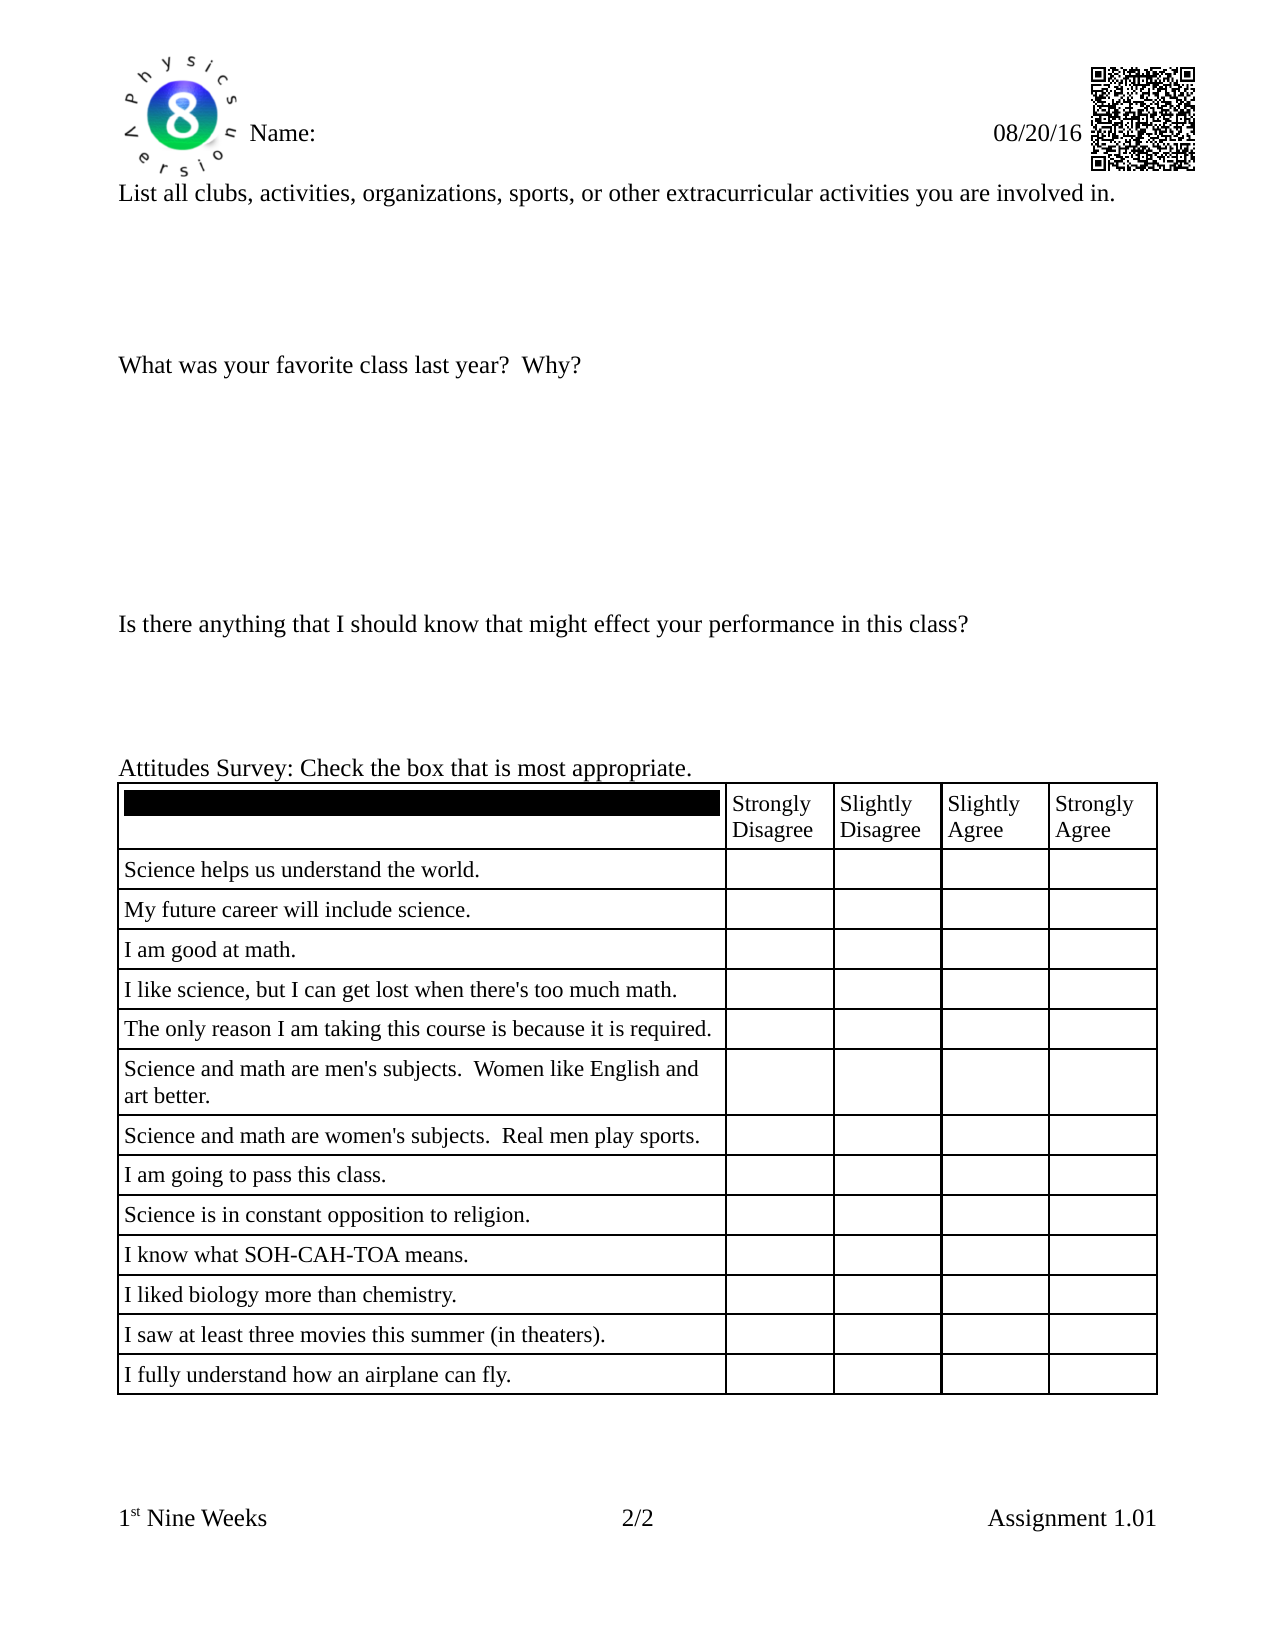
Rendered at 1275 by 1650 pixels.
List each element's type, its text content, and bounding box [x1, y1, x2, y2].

table_cell [835, 1116, 940, 1154]
table_cell [1050, 1355, 1156, 1393]
table_header Slightly Agree [943, 784, 1048, 848]
table_header [119, 784, 725, 848]
table_cell [727, 1050, 833, 1114]
table_cell [943, 1355, 1048, 1393]
table_cell [943, 890, 1048, 928]
table_cell My future career will include science. [119, 890, 725, 928]
table_cell [943, 930, 1048, 968]
table_cell [1050, 1010, 1156, 1048]
table_cell [835, 890, 940, 928]
table_cell [727, 1276, 833, 1313]
table_cell [943, 1236, 1048, 1273]
table_cell [727, 1010, 833, 1048]
table_cell I am going to pass this class. [119, 1156, 725, 1194]
table_cell Science helps us understand the world. [119, 850, 725, 888]
table_cell [943, 1276, 1048, 1313]
table_cell [835, 970, 940, 1008]
table_cell [835, 1355, 940, 1393]
table_cell I like science, but I can get lost when there's too much math. [119, 970, 725, 1008]
picture [1082, 58, 1203, 179]
table_cell [727, 930, 833, 968]
table_cell [835, 1156, 940, 1194]
picture [124, 56, 237, 177]
table_cell [1050, 1315, 1156, 1353]
table_cell [835, 930, 940, 968]
table_cell [943, 970, 1048, 1008]
table_header Slightly Disagree [835, 784, 940, 848]
table_cell [835, 1050, 940, 1114]
table_cell [727, 1355, 833, 1393]
table_cell I fully understand how an airplane can fly. [119, 1355, 725, 1393]
table_cell [1050, 970, 1156, 1008]
table_cell [1050, 1236, 1156, 1273]
table_cell [835, 1010, 940, 1048]
table_cell [1050, 1156, 1156, 1194]
table_cell [943, 1116, 1048, 1154]
table_cell [943, 1156, 1048, 1194]
table_cell [727, 1236, 833, 1273]
table_cell [1050, 850, 1156, 888]
table_cell [835, 1276, 940, 1313]
table_cell [943, 1315, 1048, 1353]
table_cell I know what SOH-CAH-TOA means. [119, 1236, 725, 1273]
table_cell Science is in constant opposition to religion. [119, 1196, 725, 1233]
table_cell [1050, 1050, 1156, 1114]
table_cell [835, 850, 940, 888]
table_cell [835, 1196, 940, 1233]
table_cell [943, 1196, 1048, 1233]
table_cell [727, 1116, 833, 1154]
table_header Strongly Agree [1050, 784, 1156, 848]
table_cell [727, 890, 833, 928]
table_cell [1050, 1276, 1156, 1313]
table_cell [1050, 890, 1156, 928]
table_cell I saw at least three movies this summer (in theaters). [119, 1315, 725, 1353]
text Is there anything that I should know that might effect your performance in this class? [118, 609, 1157, 638]
table_cell [943, 1050, 1048, 1114]
text List all clubs, activities, organizations, sports, or other extracurricular activities you are involved in. [118, 176, 1157, 207]
table_cell [1050, 930, 1156, 968]
table_cell [727, 850, 833, 888]
table_cell [835, 1236, 940, 1273]
text What was your favorite class last year? Why? [118, 351, 1157, 379]
table_cell [727, 1196, 833, 1233]
table_cell [1050, 1116, 1156, 1154]
table_cell [835, 1315, 940, 1353]
table_cell I am good at math. [119, 930, 725, 968]
text Attitudes Survey: Check the box that is most appropriate. [118, 753, 1157, 782]
table_cell [1050, 1196, 1156, 1233]
table_cell [727, 970, 833, 1008]
table_cell [727, 1156, 833, 1194]
table_cell Science and math are women's subjects. Real men play sports. [119, 1116, 725, 1154]
table_header Strongly Disagree [727, 784, 833, 848]
table_cell The only reason I am taking this course is because it is required. [119, 1010, 725, 1048]
table_cell [943, 850, 1048, 888]
table_cell [727, 1315, 833, 1353]
table_cell [943, 1010, 1048, 1048]
table_cell I liked biology more than chemistry. [119, 1276, 725, 1313]
table_cell Science and math are men's subjects. Women like English and art better. [119, 1050, 725, 1114]
